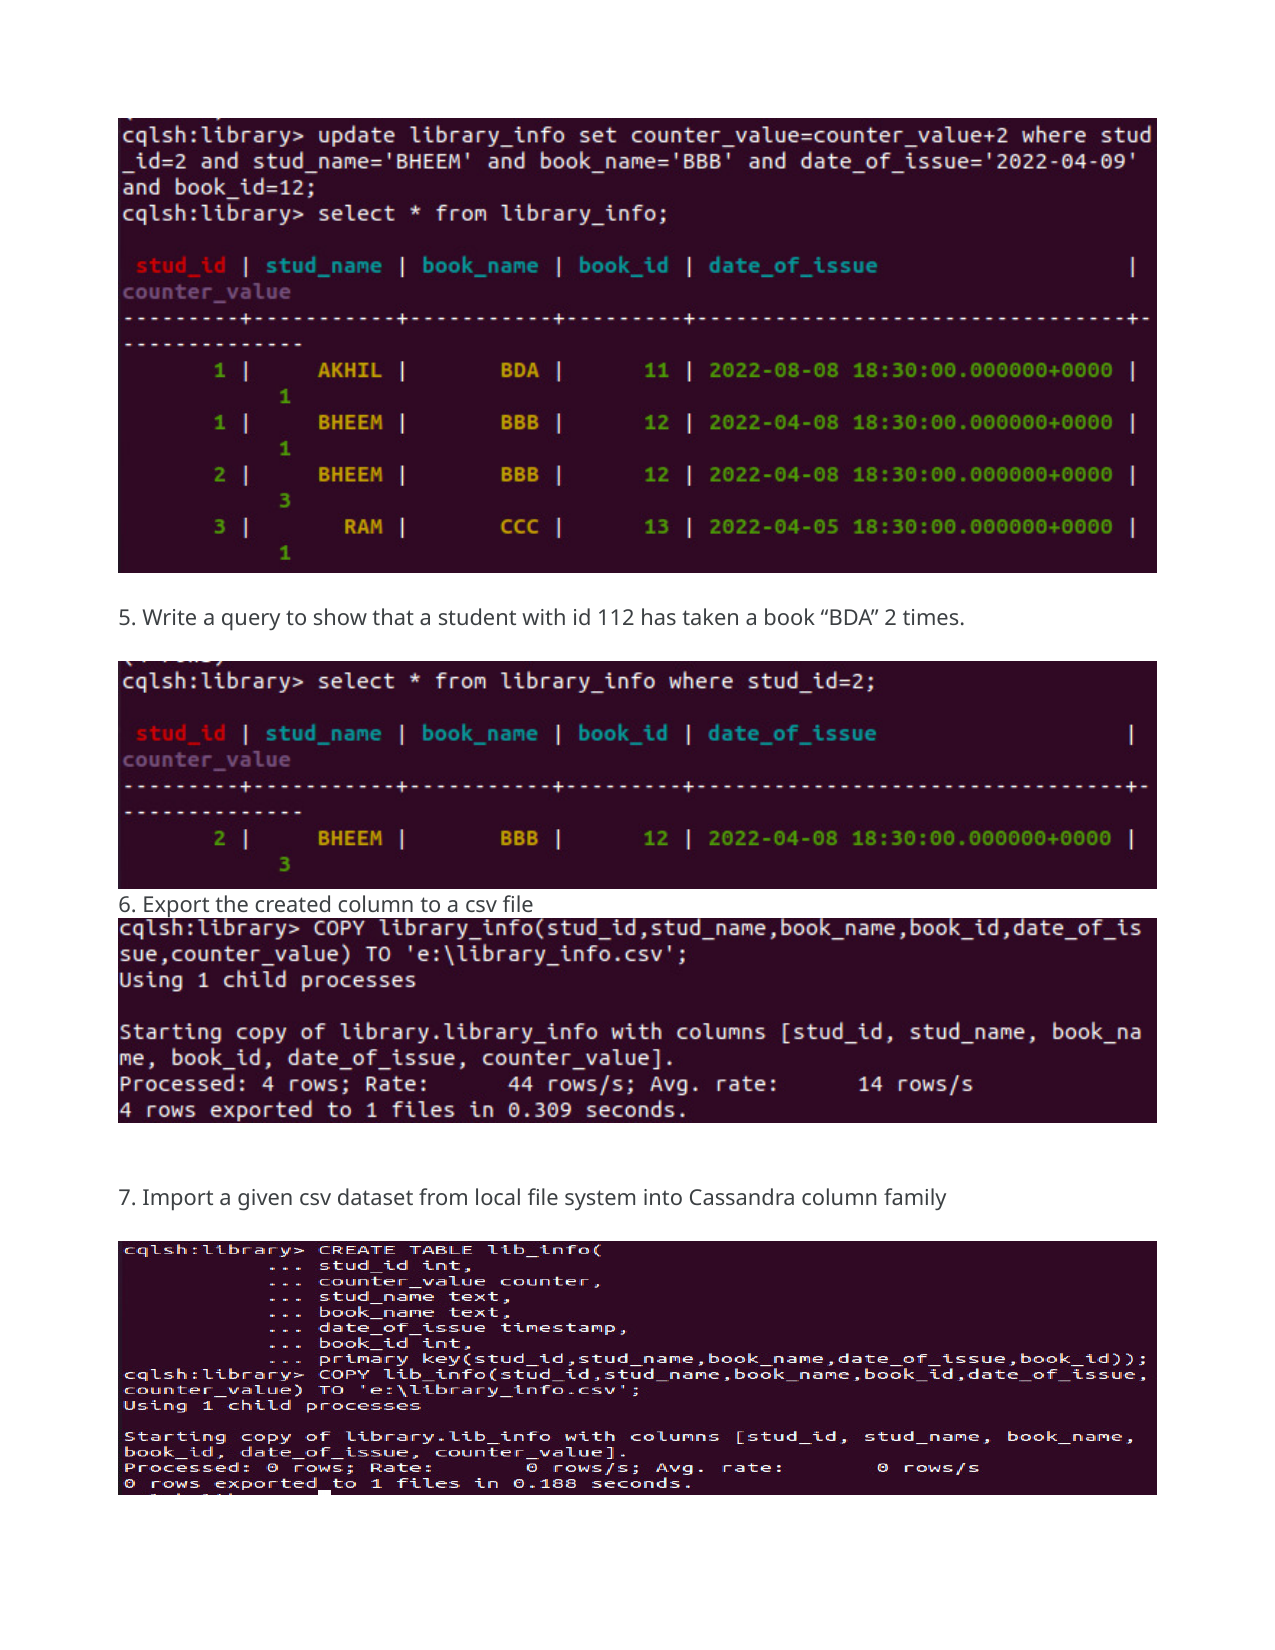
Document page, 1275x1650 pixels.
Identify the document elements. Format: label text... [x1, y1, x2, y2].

text 6. Export the created column to a csv file [118, 889, 1157, 918]
text 5. Write a query to show that a student with id 112 has taken a book “BDA” 2 times. [118, 602, 1157, 632]
text 7. Import a given csv dataset from local file system into Cassandra column family [118, 1182, 1157, 1212]
